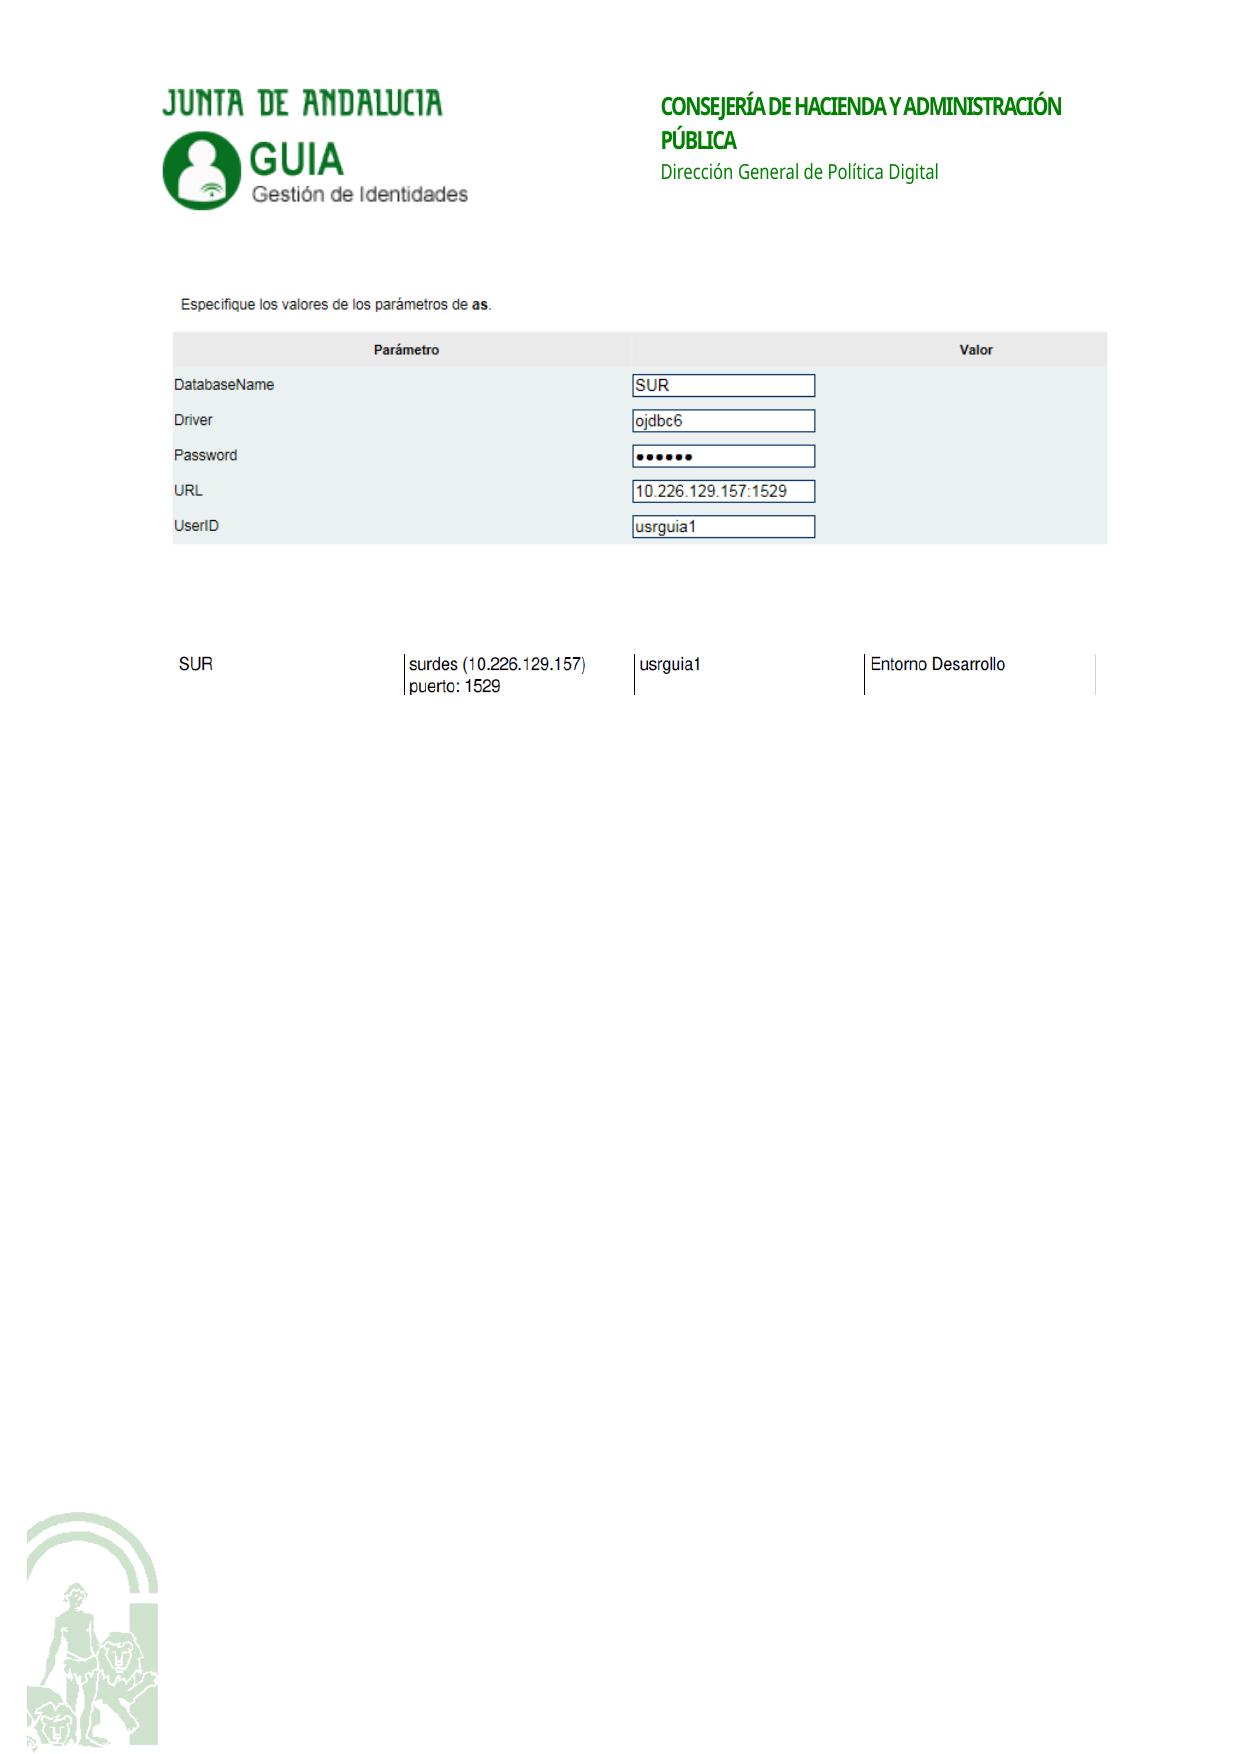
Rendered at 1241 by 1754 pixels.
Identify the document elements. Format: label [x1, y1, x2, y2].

picture [26, 1511, 159, 1753]
picture [147, 82, 498, 225]
